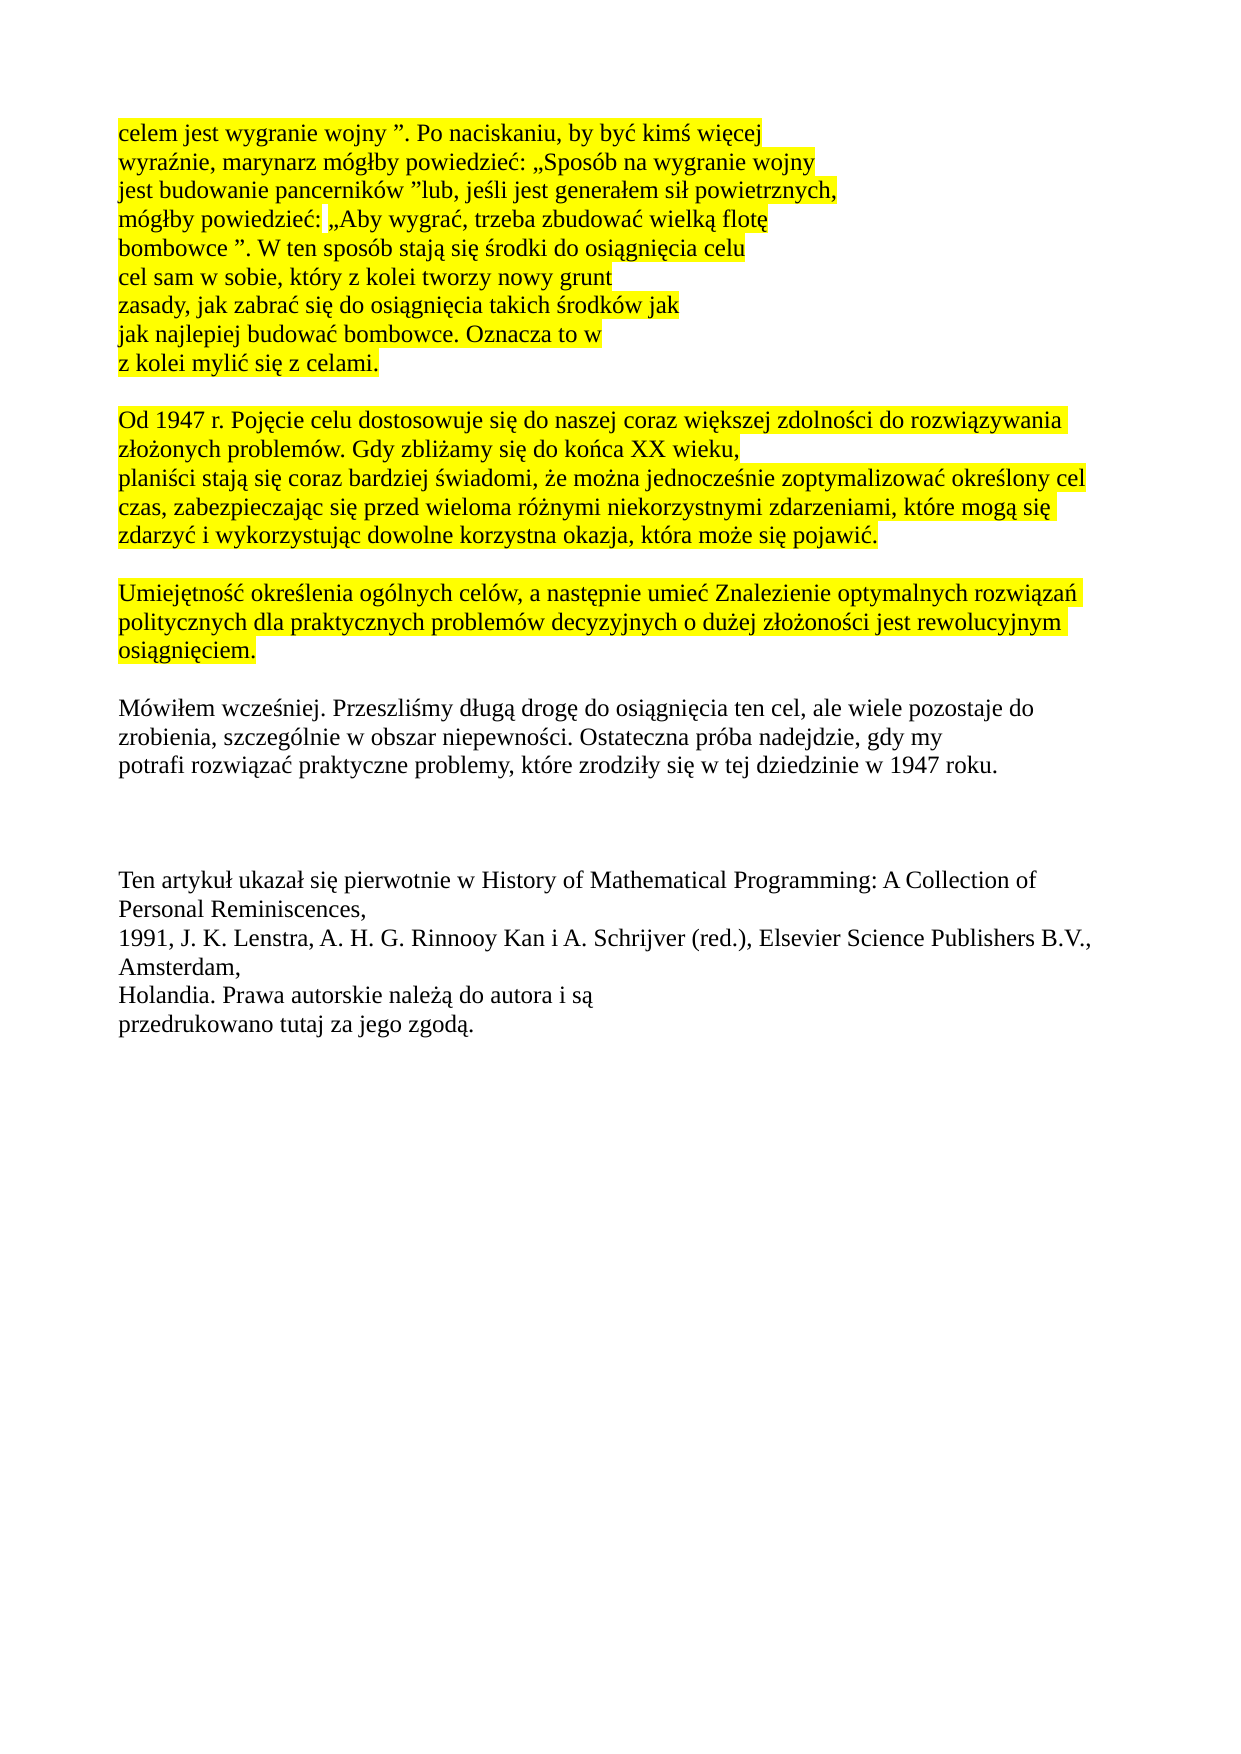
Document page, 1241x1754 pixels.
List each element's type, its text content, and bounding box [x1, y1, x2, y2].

text zasady, jak zabrać się do osiągnięcia takich środków jak [118, 291, 1122, 319]
text jest budowanie pancerników ”lub, jeśli jest generałem sił powietrznych, [118, 176, 1122, 204]
text Od 1947 r. Pojęcie celu dostosowuje się do naszej coraz większej zdolności do rozwiązywania złożonych problemów. Gdy zbliżamy się do końca XX wieku, [118, 406, 1122, 463]
text Ten artykuł ukazał się pierwotnie w History of Mathematical Programming: A Collection of Personal Reminiscences, [118, 866, 1122, 923]
text Holandia. Prawa autorskie należą do autora i są [118, 981, 1122, 1009]
text Umiejętność określenia ogólnych celów, a następnie umieć Znalezienie optymalnych rozwiązań politycznych dla praktycznych problemów decyzyjnych o dużej złożoności jest rewolucyjnym osiągnięciem. [118, 578, 1122, 664]
text celem jest wygranie wojny ”. Po naciskaniu, by być kimś więcej [118, 118, 1122, 147]
text czas, zabezpieczając się przed wieloma różnymi niekorzystnymi zdarzeniami, które mogą się zdarzyć i wykorzystując dowolne korzystna okazja, która może się pojawić. [118, 492, 1122, 549]
text jak najlepiej budować bombowce. Oznacza to w [118, 319, 1122, 348]
text potrafi rozwiązać praktyczne problemy, które zrodziły się w tej dziedzinie w 1947 roku. [118, 751, 1122, 779]
text planiści stają się coraz bardziej świadomi, że można jednocześnie zoptymalizować określony cel [118, 463, 1122, 492]
text wyraźnie, marynarz mógłby powiedzieć: „Sposób na wygranie wojny [118, 147, 1122, 176]
text z kolei mylić się z celami. [118, 348, 1122, 377]
text 1991, J. K. Lenstra, A. H. G. Rinnooy Kan i A. Schrijver (red.), Elsevier Science Publishers B.V., Amsterdam, [118, 923, 1122, 981]
text Mówiłem wcześniej. Przeszliśmy długą drogę do osiągnięcia ten cel, ale wiele pozostaje do zrobienia, szczególnie w obszar niepewności. Ostateczna próba nadejdzie, gdy my [118, 693, 1122, 751]
text bombowce ”. W ten sposób stają się środki do osiągnięcia celu [118, 233, 1122, 262]
text przedrukowano tutaj za jego zgodą. [118, 1009, 1122, 1038]
text mógłby powiedzieć: „Aby wygrać, trzeba zbudować wielką flotę [118, 204, 1122, 233]
text cel sam w sobie, który z kolei tworzy nowy grunt [118, 262, 1122, 291]
